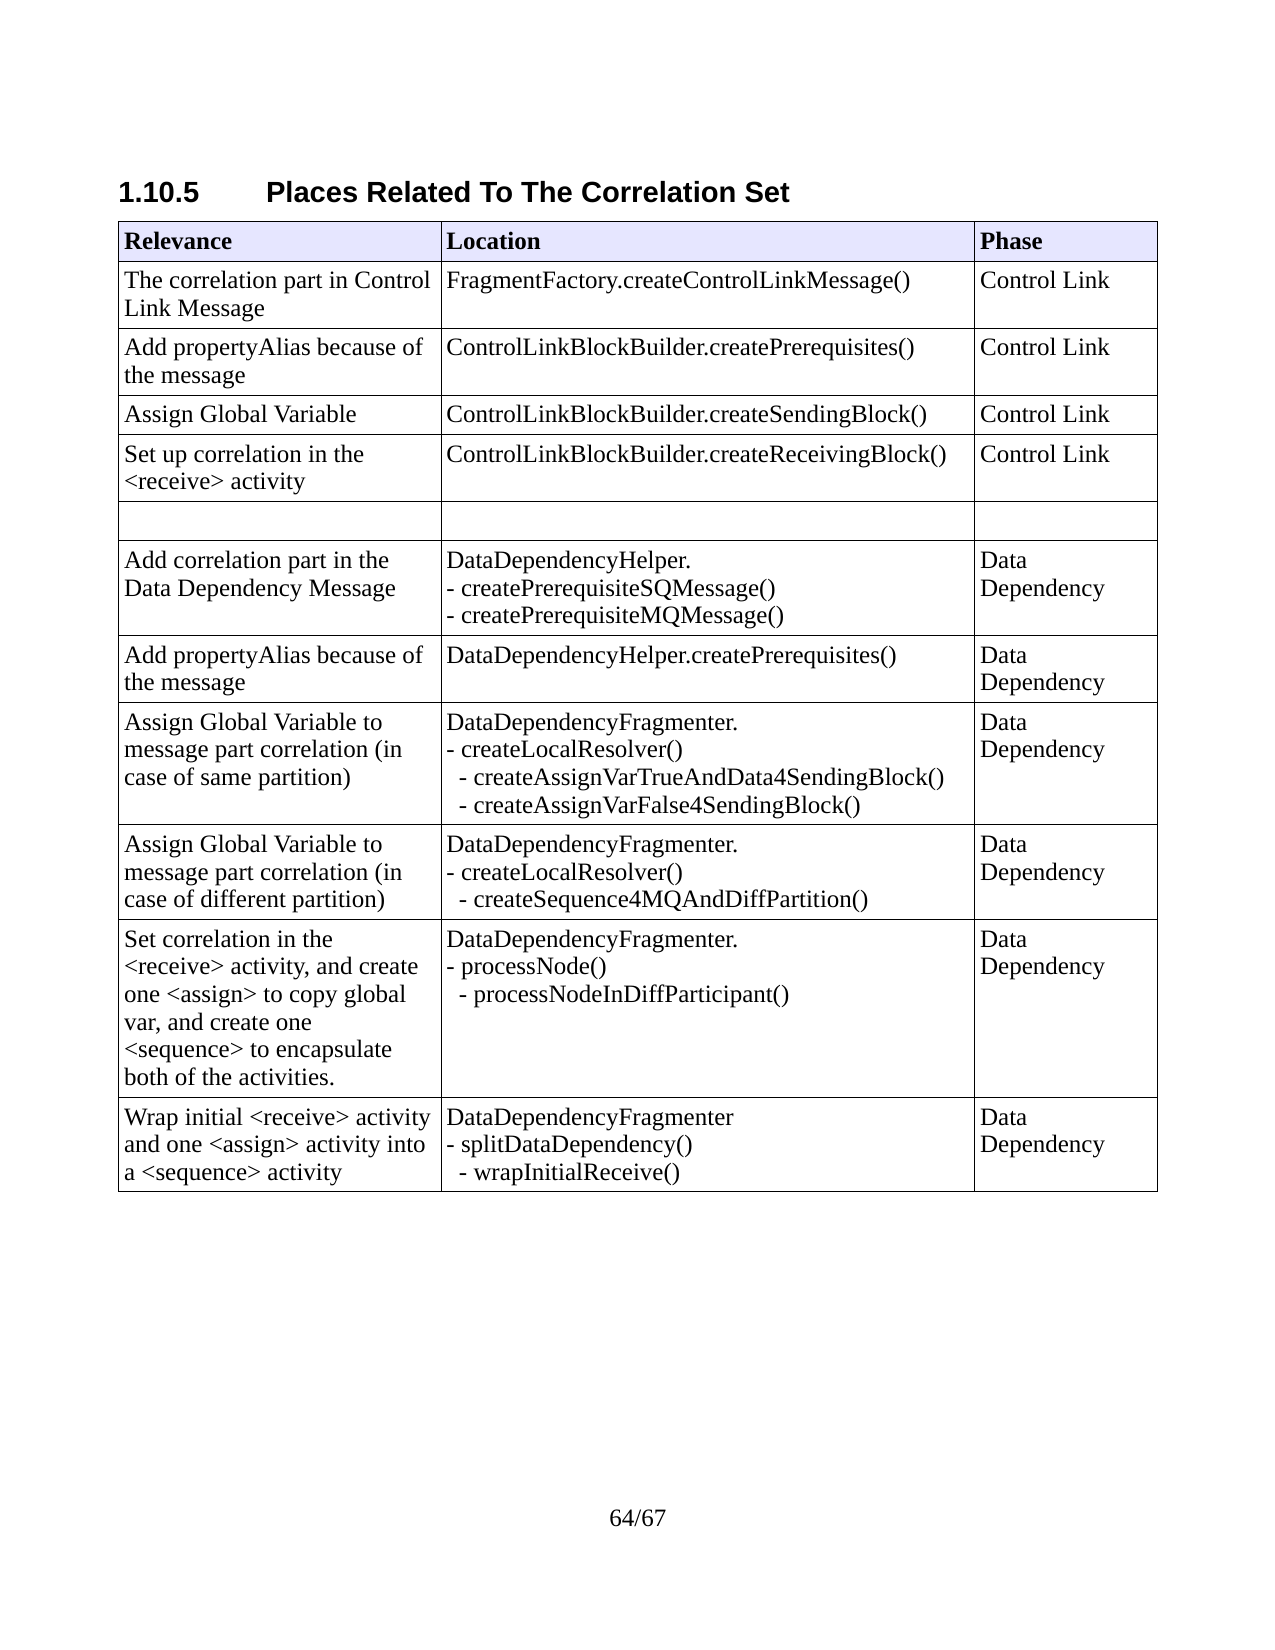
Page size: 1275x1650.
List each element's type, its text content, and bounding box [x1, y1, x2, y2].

table_cell [119, 502, 441, 540]
table_cell Control Link [975, 435, 1157, 501]
table_cell DataDependencyHelper. - createPrerequisiteSQMessage() - createPrerequisiteMQMessage() [442, 541, 974, 635]
table_cell DataDependencyFragmenter - splitDataDependency() - wrapInitialReceive() [442, 1098, 974, 1191]
table_cell FragmentFactory.createControlLinkMessage() [442, 262, 974, 328]
table_cell Control Link [975, 396, 1157, 434]
table_cell ControlLinkBlockBuilder.createSendingBlock() [442, 396, 974, 434]
table_cell Add propertyAlias because of the message [119, 636, 441, 702]
subtitle Places Related To The Correlation Set [118, 176, 1157, 209]
table_cell DataDependencyFragmenter. - processNode() - processNodeInDiffParticipant() [442, 920, 974, 1097]
table_cell Data Dependency [975, 636, 1157, 702]
table_cell Data Dependency [975, 541, 1157, 635]
table_header Relevance [119, 222, 441, 261]
table_cell Add correlation part in the Data Dependency Message [119, 541, 441, 635]
table_cell Data Dependency [975, 920, 1157, 1097]
table_cell Assign Global Variable [119, 396, 441, 434]
table_cell DataDependencyFragmenter. - createLocalResolver() - createSequence4MQAndDiffPartition() [442, 825, 974, 919]
table_cell Assign Global Variable to message part correlation (in case of different partition) [119, 825, 441, 919]
table_cell Wrap initial <receive> activity and one <assign> activity into a <sequence> activity [119, 1098, 441, 1191]
table_cell Set correlation in the <receive> activity, and create one <assign> to copy global var, and create one <sequence> to encapsulate both of the activities. [119, 920, 441, 1097]
table_cell Data Dependency [975, 703, 1157, 824]
table_header Location [442, 222, 974, 261]
table_cell DataDependencyFragmenter. - createLocalResolver() - createAssignVarTrueAndData4SendingBlock() - createAssignVarFalse4SendingBlock() [442, 703, 974, 824]
table_header Phase [975, 222, 1157, 261]
table_cell ControlLinkBlockBuilder.createReceivingBlock() [442, 435, 974, 501]
table_cell Add propertyAlias because of the message [119, 329, 441, 395]
table_cell Control Link [975, 329, 1157, 395]
table_cell Assign Global Variable to message part correlation (in case of same partition) [119, 703, 441, 824]
table_cell [975, 502, 1157, 540]
table_cell ControlLinkBlockBuilder.createPrerequisites() [442, 329, 974, 395]
table_cell [442, 502, 974, 540]
table_cell Control Link [975, 262, 1157, 328]
table_cell DataDependencyHelper.createPrerequisites() [442, 636, 974, 702]
table_cell The correlation part in Control Link Message [119, 262, 441, 328]
table_cell Data Dependency [975, 1098, 1157, 1191]
table_cell Data Dependency [975, 825, 1157, 919]
table_cell Set up correlation in the <receive> activity [119, 435, 441, 501]
